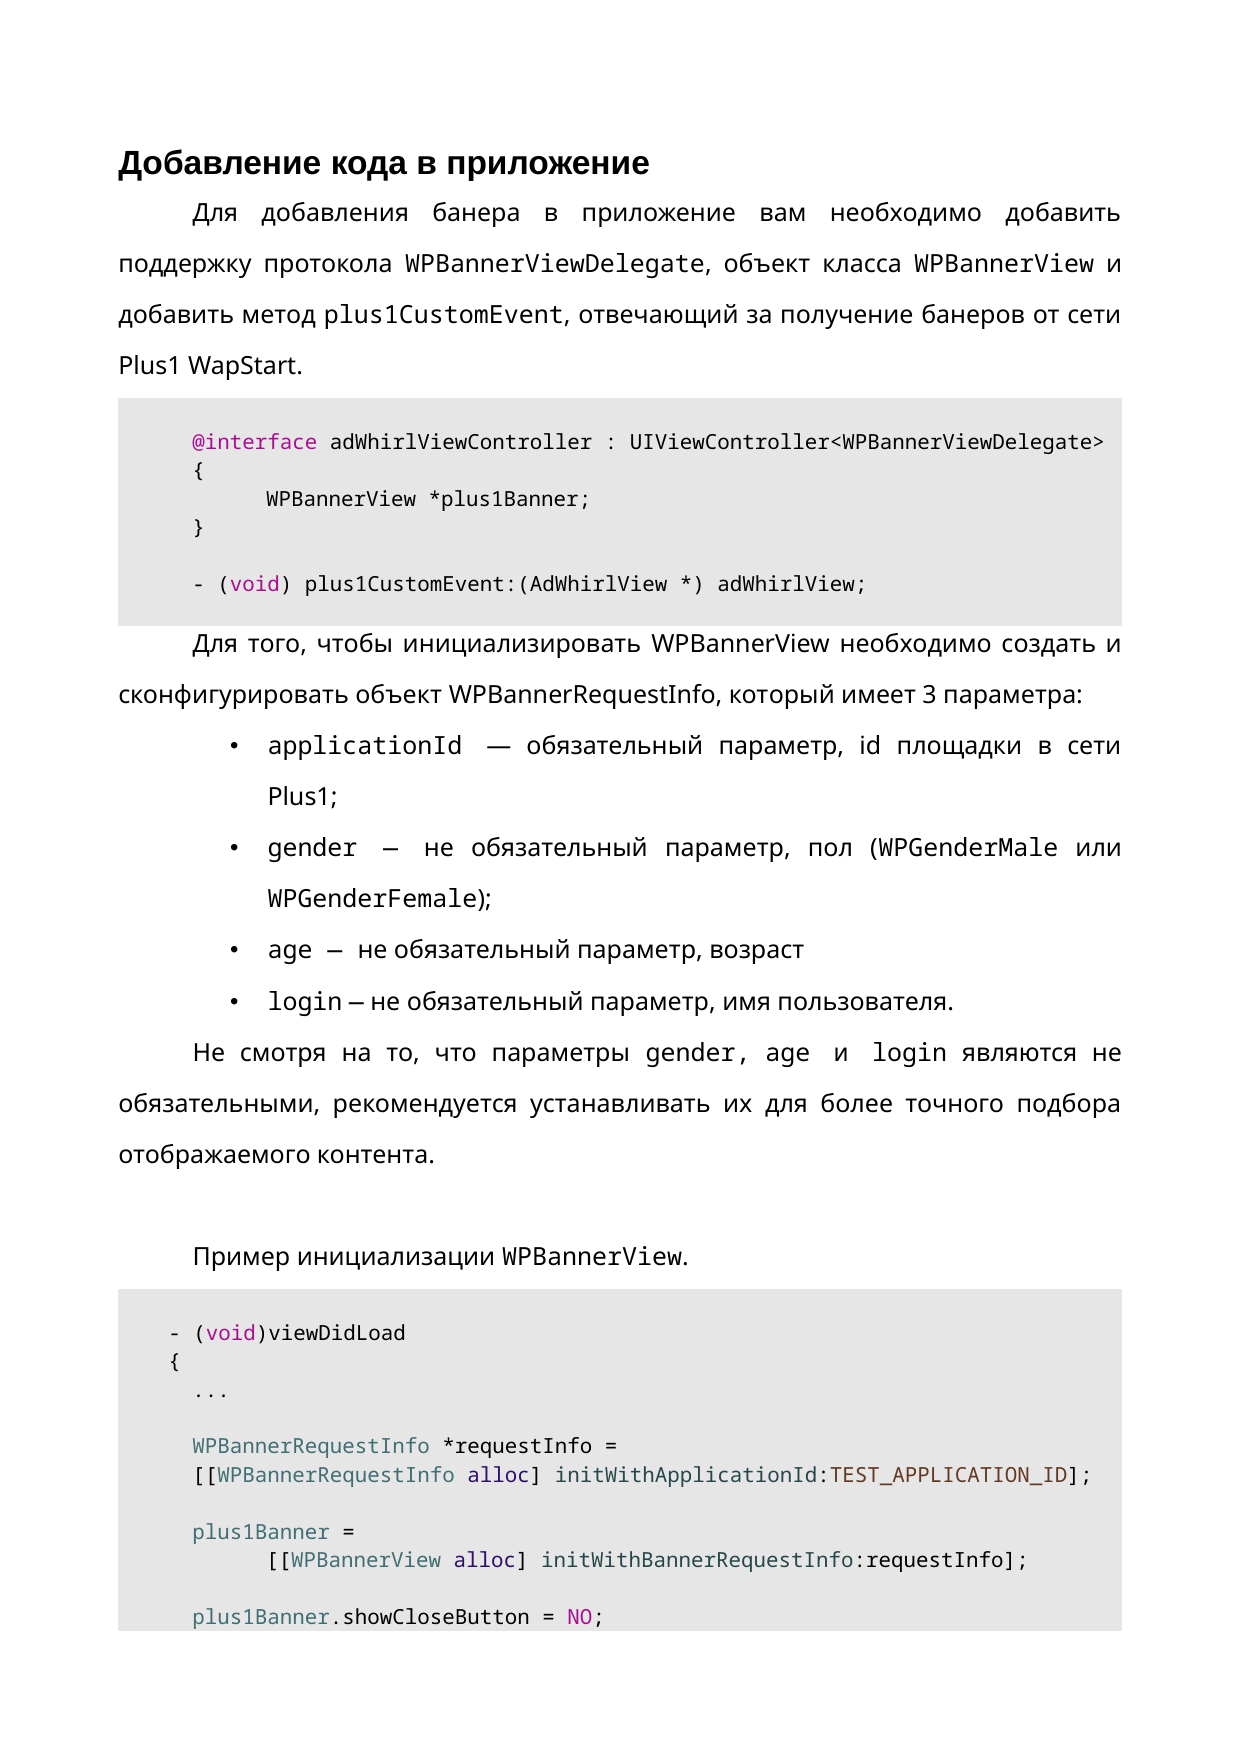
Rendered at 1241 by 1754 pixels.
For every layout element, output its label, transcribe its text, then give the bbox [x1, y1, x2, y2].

text [[WPBannerRequestInfo alloc] initWithApplicationId:TEST_APPLICATION_ID]; [118, 1460, 1122, 1488]
subtitle Добавление кода в приложение [118, 143, 1122, 182]
text - (void)viewDidLoad [118, 1318, 1122, 1346]
list applicationId — обязательный параметр, id площадки в сети Plus1; [230, 728, 1122, 813]
text } [118, 512, 1122, 541]
text ... [118, 1375, 1122, 1403]
text @interface adWhirlViewController : UIViewController<WPBannerViewDelegate> { [118, 427, 1122, 484]
text Для того, чтобы инициализировать WPBannerView необходимо создать и сконфигурировать объект WPBannerRequestInfo, который имеет 3 параметра: [118, 626, 1122, 711]
text { [118, 1346, 1122, 1375]
text - (void) plus1CustomEvent:(AdWhirlView *) adWhirlView; [118, 569, 1122, 597]
text WPBannerView *plus1Banner; [118, 484, 1122, 512]
list age — не обязательный параметр, возраст [230, 932, 1122, 966]
text plus1Banner = [118, 1517, 1122, 1545]
list login — не обязательный параметр, имя пользователя. [230, 983, 1122, 1017]
text [[WPBannerView alloc] initWithBannerRequestInfo:requestInfo]; [118, 1545, 1122, 1574]
text Для добавления банера в приложение вам необходимо добавить поддержку протокола WPBannerViewDelegate, объект класса WPBannerView и добавить метод plus1CustomEvent, отвечающий за получение банеров от сети Plus1 WapStart. [118, 194, 1122, 381]
list gender — не обязательный параметр, пол (WPGenderMale или WPGenderFemale); [230, 830, 1122, 915]
text Не смотря на то, что параметры gender, age и login являются не обязательными, рекомендуется устанавливать их для более точного подбора отображаемого контента. [118, 1034, 1122, 1170]
text WPBannerRequestInfo *requestInfo = [118, 1432, 1122, 1460]
text plus1Banner.showCloseButton = NO; [118, 1602, 1122, 1631]
text Пример инициализации WPBannerView. [118, 1238, 1122, 1272]
